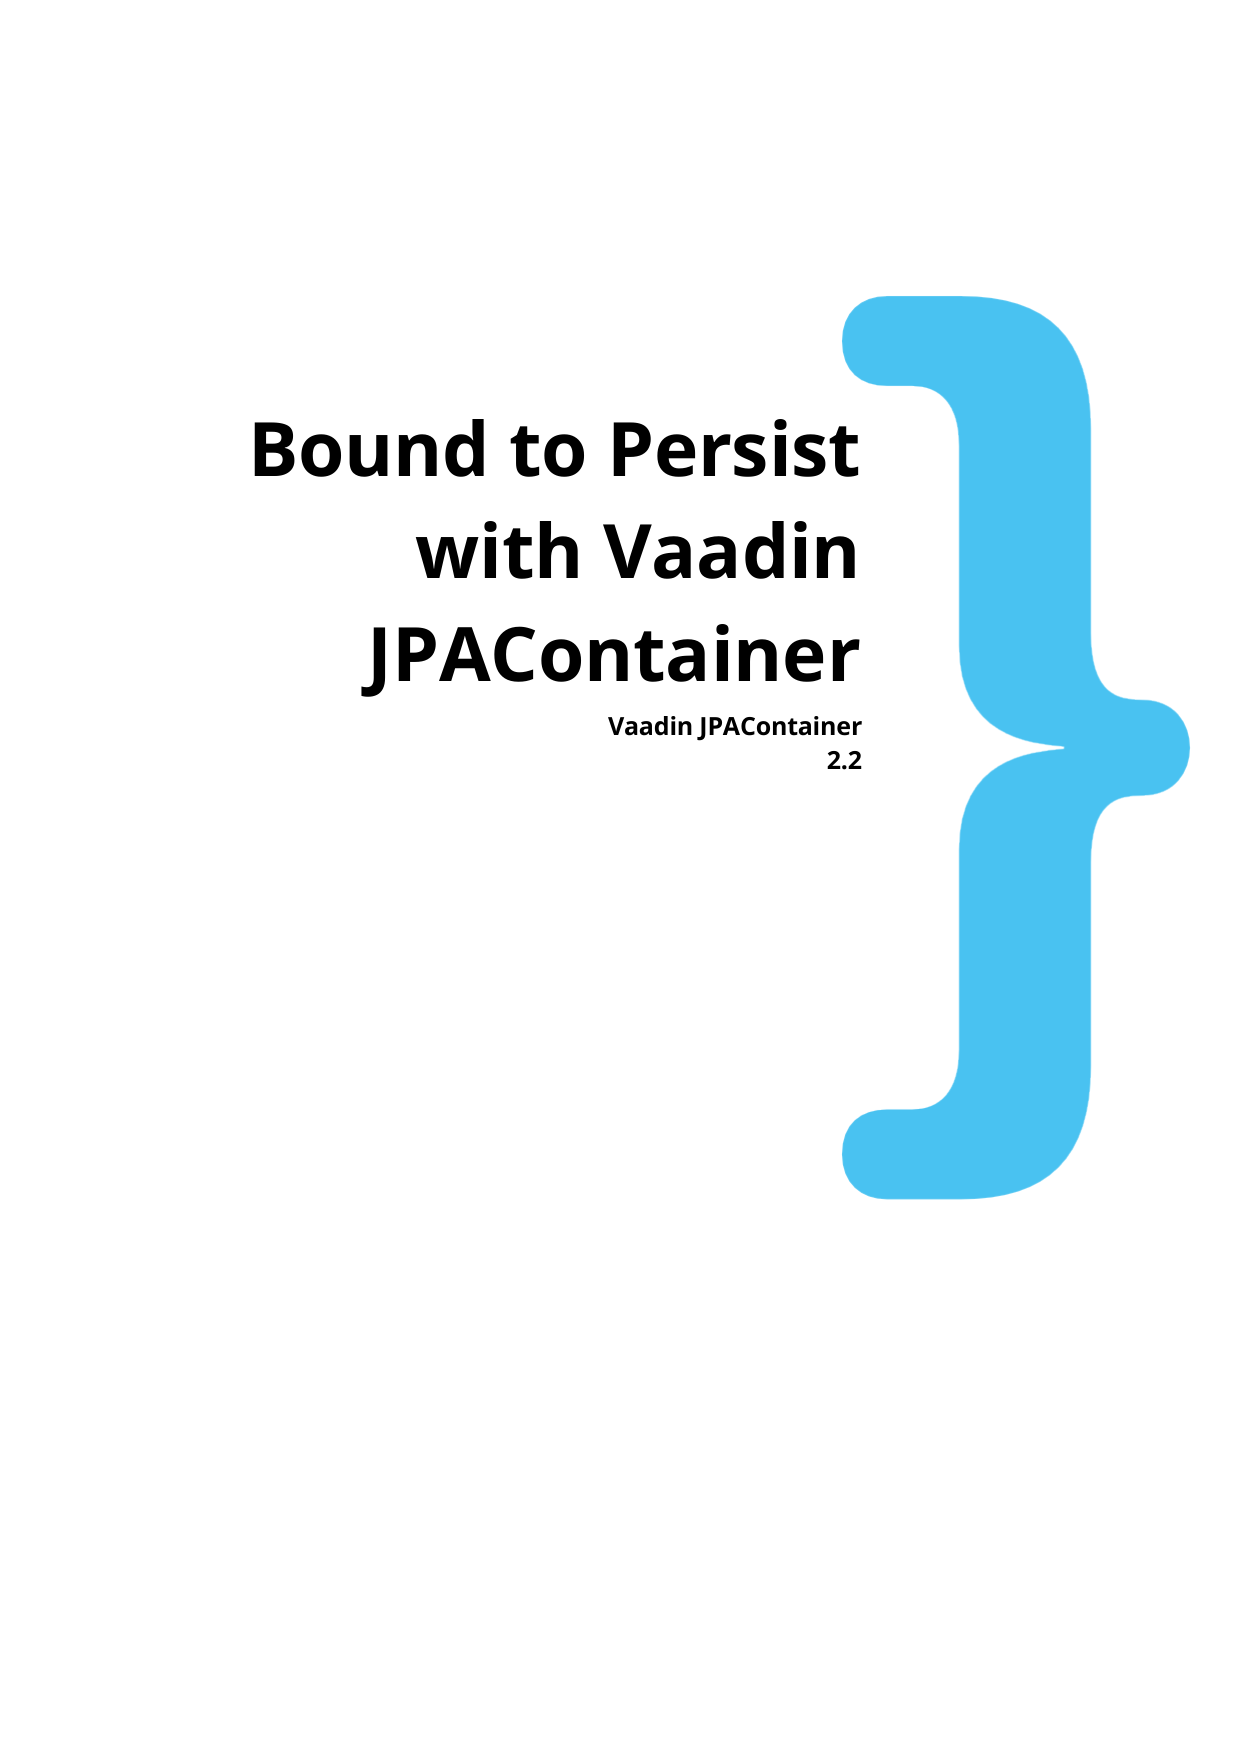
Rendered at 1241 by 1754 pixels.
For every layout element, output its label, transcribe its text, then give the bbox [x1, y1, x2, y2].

subtitle Vaadin JPAContainer 2.2 [603, 708, 809, 777]
title Bound to Persist with Vaadin JPAContainer [162, 396, 809, 703]
picture [809, 153, 1240, 1342]
